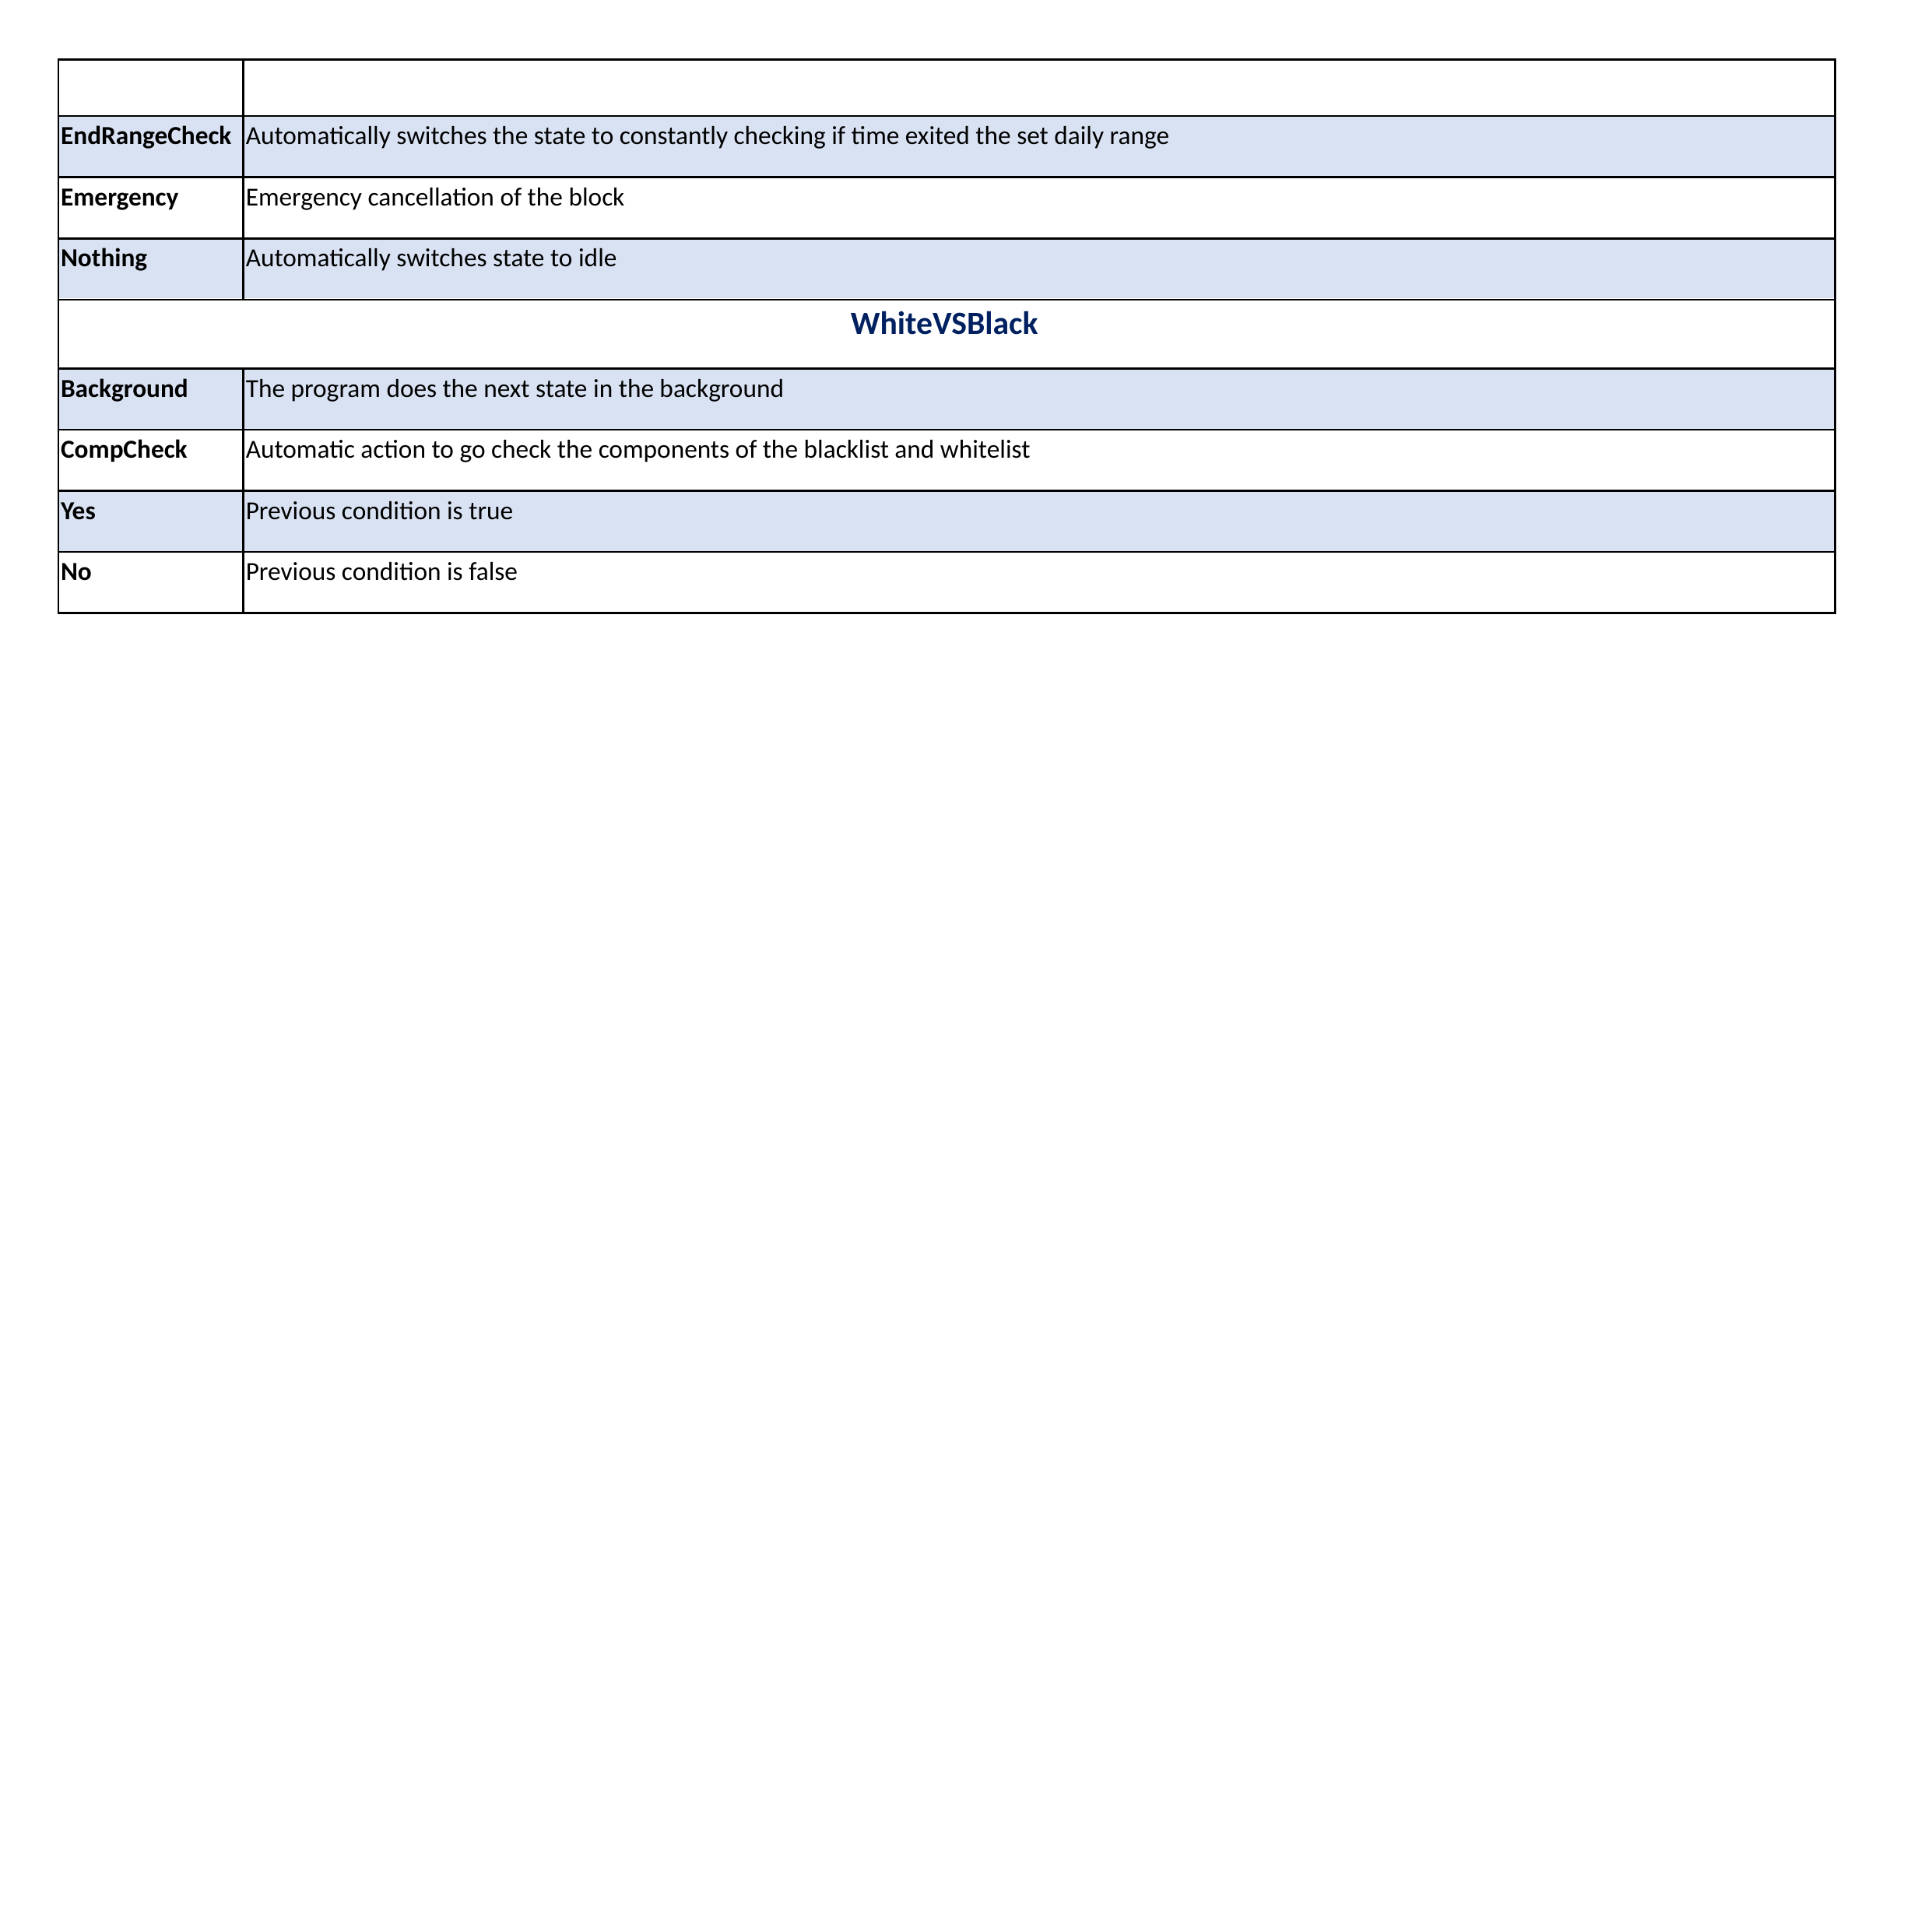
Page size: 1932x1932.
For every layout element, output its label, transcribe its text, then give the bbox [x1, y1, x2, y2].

table_cell Previous condition is false [244, 553, 1834, 612]
table_cell Nothing [59, 240, 242, 298]
table_cell [59, 61, 242, 115]
table_cell Emergency cancellation of the block [244, 178, 1834, 237]
table_cell Automatic action to go check the components of the blacklist and whitelist [244, 430, 1834, 490]
table_cell EndRangeCheck [59, 117, 242, 176]
table_cell Automatically switches the state to constantly checking if time exited the set daily range [244, 117, 1834, 176]
table_cell Automatically switches state to idle [244, 240, 1834, 298]
table_cell WhiteVSBlack [59, 300, 1834, 367]
table_cell [244, 61, 1834, 115]
table_cell Background [59, 370, 242, 429]
table_cell Previous condition is true [244, 492, 1834, 551]
table_cell Emergency [59, 178, 242, 237]
table_cell The program does the next state in the background [244, 370, 1834, 429]
table_cell Yes [59, 492, 242, 551]
table_cell CompCheck [59, 430, 242, 490]
table_cell No [59, 553, 242, 612]
